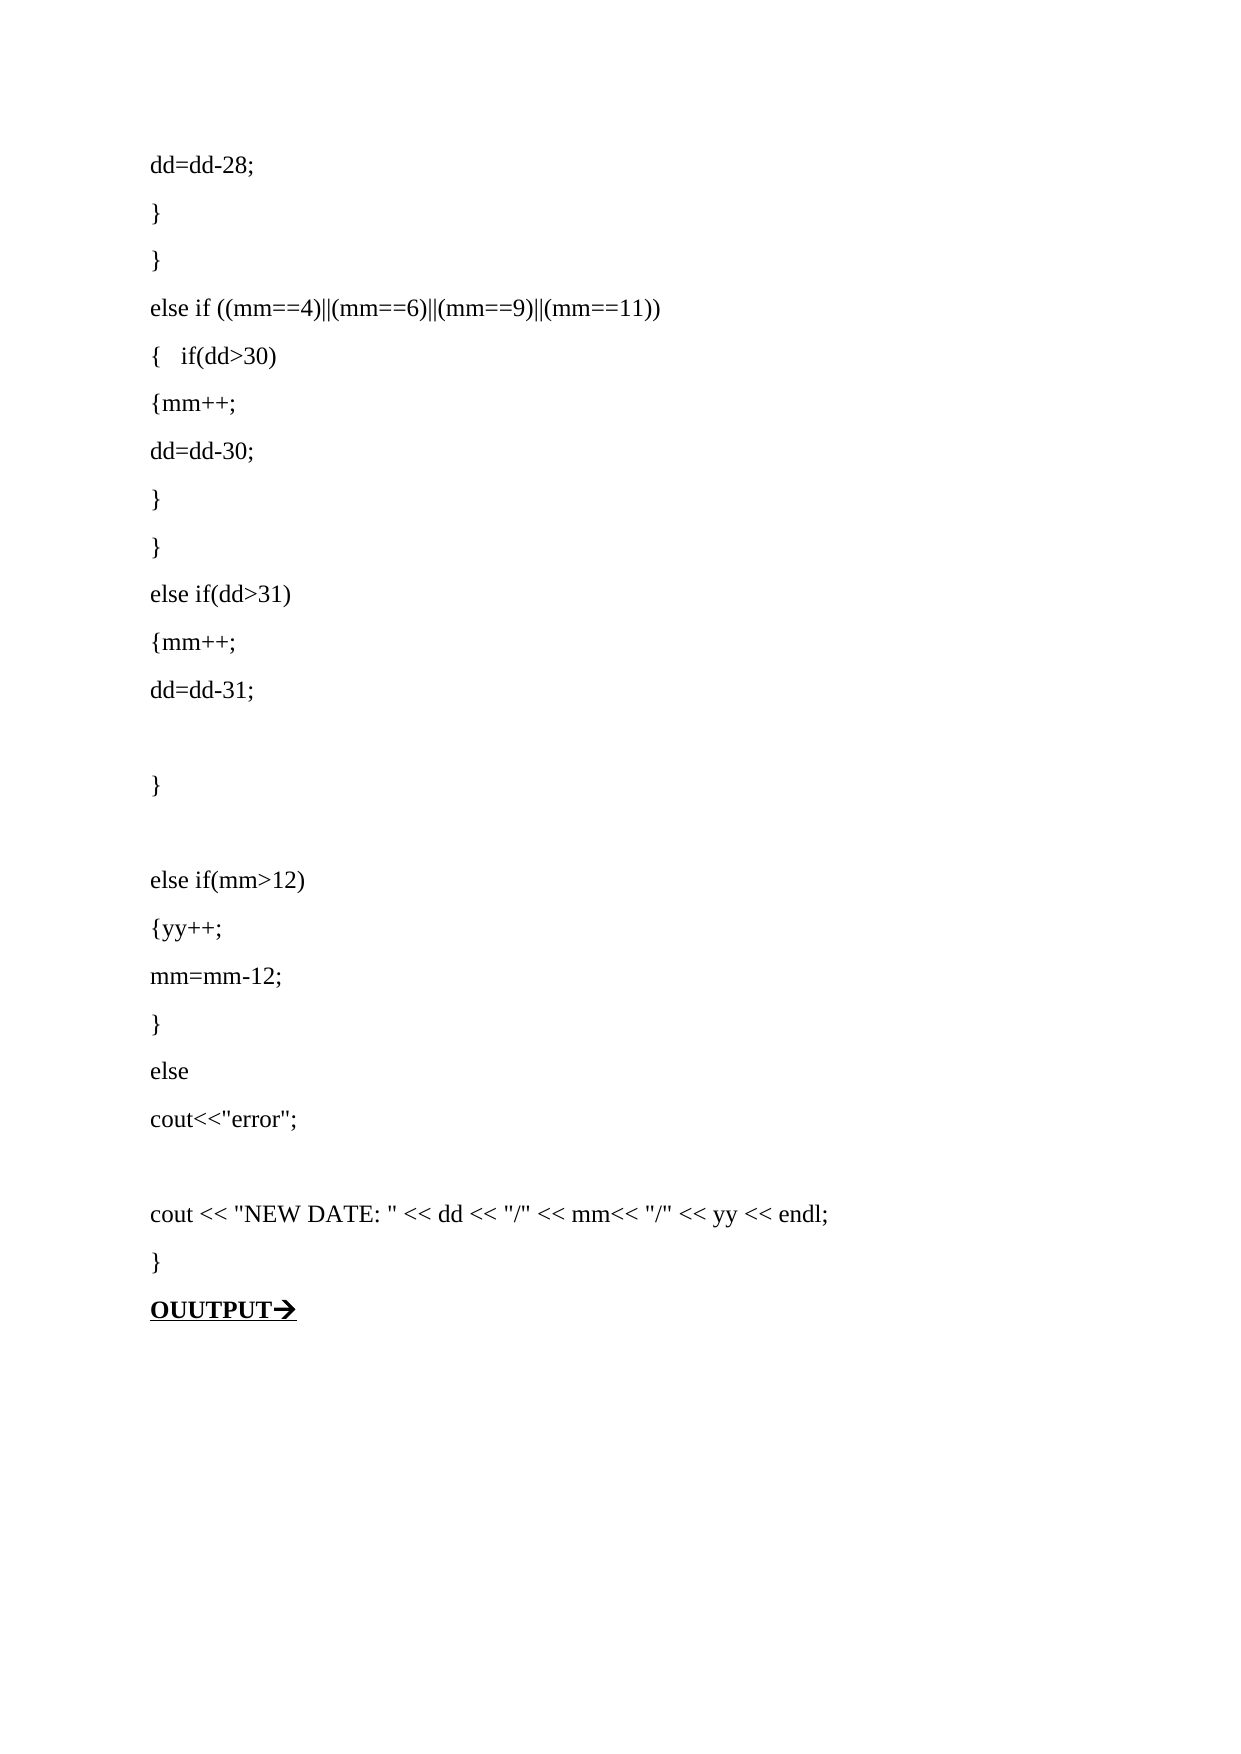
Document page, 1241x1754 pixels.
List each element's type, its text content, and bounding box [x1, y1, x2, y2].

text else if ((mm==4)||(mm==6)||(mm==9)||(mm==11)) [150, 293, 1090, 322]
text dd=dd-30; [150, 436, 1090, 465]
text } [150, 484, 1090, 513]
text { if(dd>30) [150, 341, 1090, 369]
text cout << "NEW DATE: " << dd << "/" << mm<< "/" << yy << endl; [150, 1199, 1090, 1228]
text } [150, 532, 1090, 560]
text {yy++; [150, 913, 1090, 942]
text {mm++; [150, 627, 1090, 656]
text } [150, 245, 1090, 274]
text OUUTPUT [150, 1295, 1090, 1324]
text } [150, 198, 1090, 226]
text } [150, 770, 1090, 799]
text mm=mm-12; [150, 961, 1090, 990]
text else if(mm>12) [150, 866, 1090, 894]
text {mm++; [150, 388, 1090, 417]
text else [150, 1056, 1090, 1085]
text dd=dd-31; [150, 675, 1090, 703]
text } [150, 1009, 1090, 1037]
text } [150, 1247, 1090, 1276]
text cout<<"error"; [150, 1104, 1090, 1133]
text else if(dd>31) [150, 579, 1090, 608]
text dd=dd-28; [150, 150, 1090, 179]
